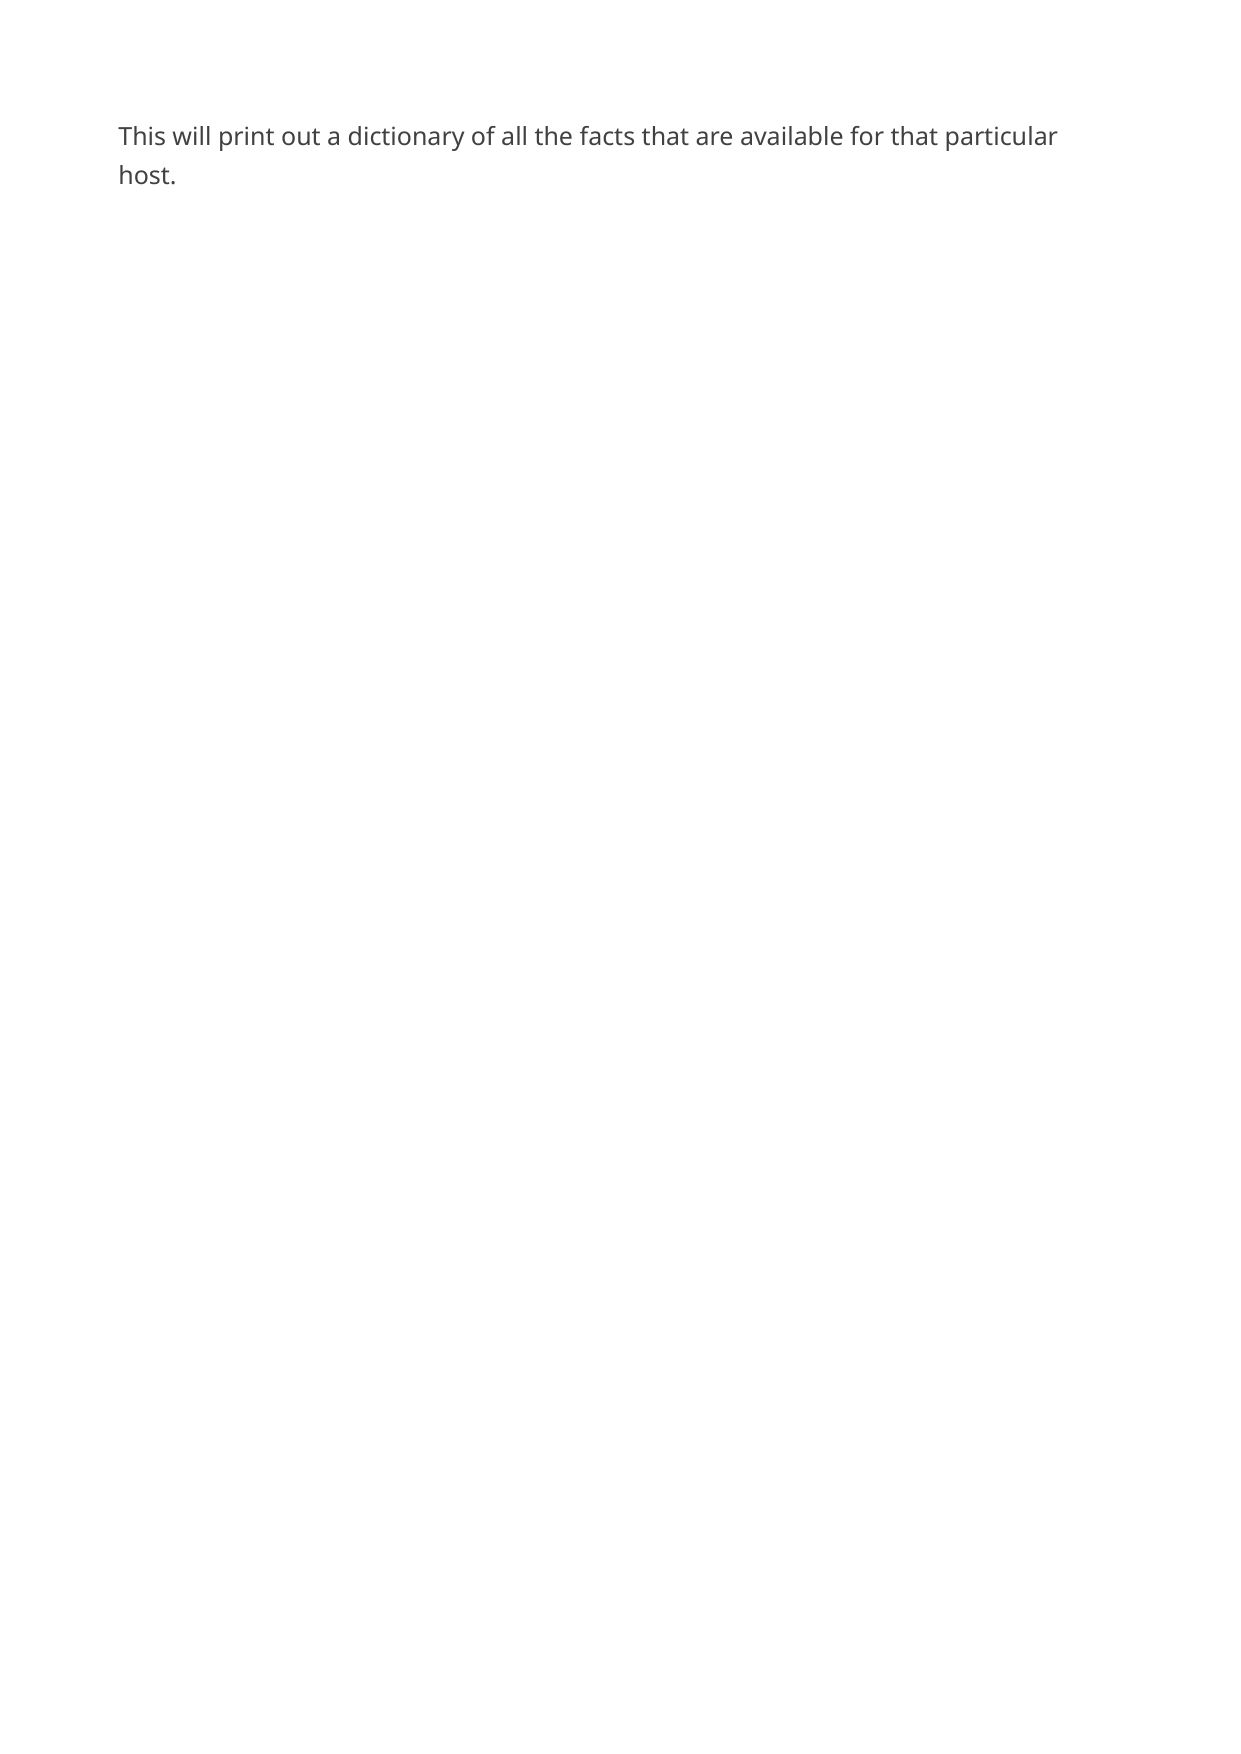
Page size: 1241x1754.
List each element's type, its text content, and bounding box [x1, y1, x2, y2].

text This will print out a dictionary of all the facts that are available for that particular host. [118, 118, 1122, 191]
